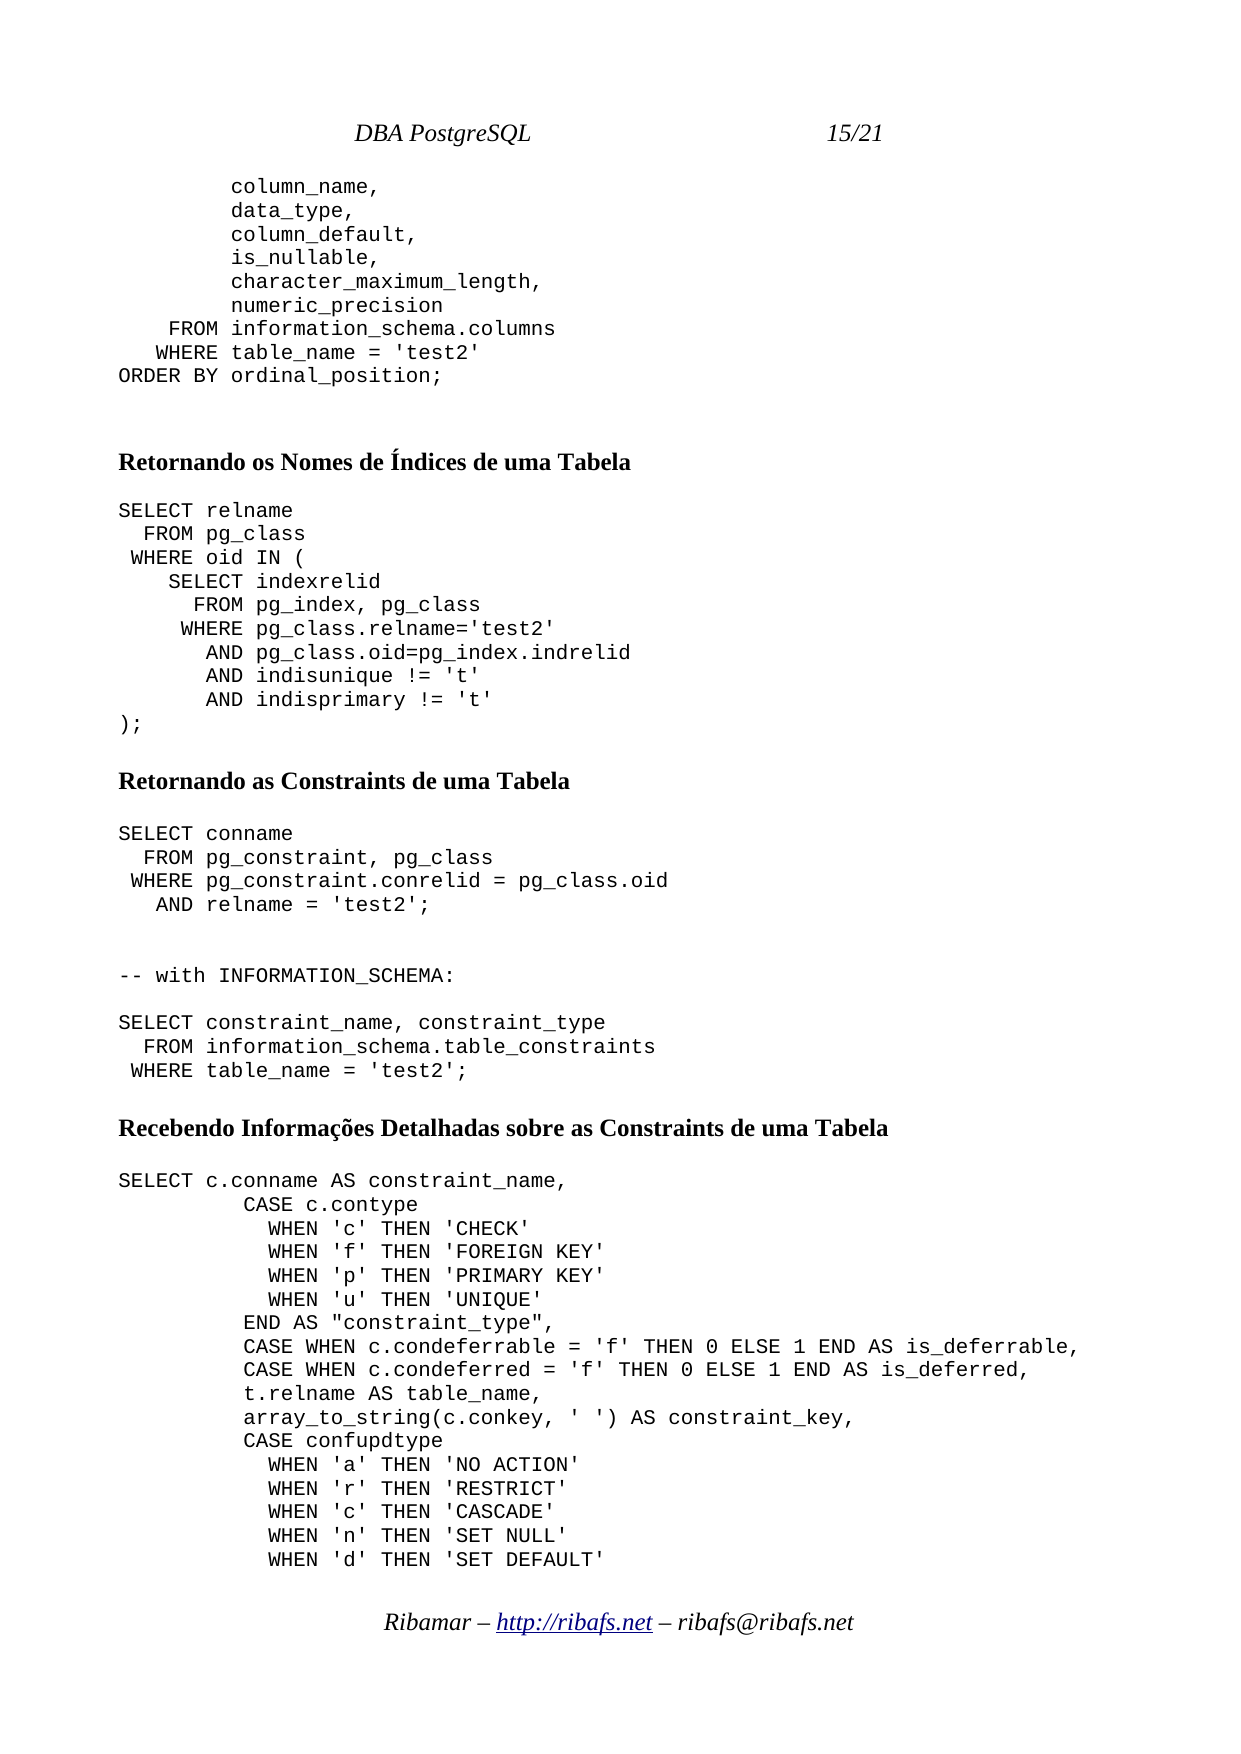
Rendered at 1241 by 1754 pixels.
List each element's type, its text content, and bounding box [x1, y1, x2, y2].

text WHERE table_name = 'test2'; [118, 1060, 1122, 1083]
text SELECT indexrelid [118, 571, 1122, 594]
text column_name, [118, 176, 1122, 200]
text WHEN 'r' THEN 'RESTRICT' [118, 1478, 1122, 1501]
text FROM pg_class [118, 523, 1122, 547]
text AND relname = 'test2'; [118, 894, 1122, 918]
text Retornando as Constraints de uma Tabela [118, 766, 1122, 794]
text WHERE table_name = 'test2' [118, 342, 1122, 366]
text Retornando os Nomes de Índices de uma Tabela [118, 447, 1122, 476]
text FROM information_schema.columns [118, 318, 1122, 342]
text AND pg_class.oid=pg_index.indrelid [118, 642, 1122, 665]
text column_default, [118, 224, 1122, 247]
text WHERE pg_constraint.conrelid = pg_class.oid [118, 871, 1122, 894]
text WHEN 'u' THEN 'UNIQUE' [118, 1288, 1122, 1312]
text ORDER BY ordinal_position; [118, 366, 1122, 389]
text AND indisunique != 't' [118, 665, 1122, 689]
text AND indisprimary != 't' [118, 689, 1122, 713]
text SELECT c.conname AS constraint_name, [118, 1170, 1122, 1194]
text -- with INFORMATION_SCHEMA: [118, 965, 1122, 989]
text is_nullable, [118, 247, 1122, 271]
text CASE WHEN c.condeferrable = 'f' THEN 0 ELSE 1 END AS is_deferrable, [118, 1336, 1122, 1359]
text WHEN 'n' THEN 'SET NULL' [118, 1525, 1122, 1549]
text WHEN 'c' THEN 'CASCADE' [118, 1501, 1122, 1525]
text WHEN 'f' THEN 'FOREIGN KEY' [118, 1241, 1122, 1265]
text character_maximum_length, [118, 271, 1122, 294]
text Recebendo Informações Detalhadas sobre as Constraints de uma Tabela [118, 1113, 1122, 1142]
text WHEN 'c' THEN 'CHECK' [118, 1218, 1122, 1241]
text CASE WHEN c.condeferred = 'f' THEN 0 ELSE 1 END AS is_deferred, [118, 1359, 1122, 1383]
text WHEN 'p' THEN 'PRIMARY KEY' [118, 1265, 1122, 1288]
text SELECT conname [118, 823, 1122, 847]
text CASE c.contype [118, 1194, 1122, 1218]
text ); [118, 713, 1122, 736]
text WHERE oid IN ( [118, 547, 1122, 571]
text END AS "constraint_type", [118, 1312, 1122, 1336]
text SELECT relname [118, 500, 1122, 523]
text SELECT constraint_name, constraint_type [118, 1012, 1122, 1036]
text WHEN 'd' THEN 'SET DEFAULT' [118, 1549, 1122, 1572]
text FROM pg_constraint, pg_class [118, 847, 1122, 871]
text WHERE pg_class.relname='test2' [118, 618, 1122, 642]
text array_to_string(c.conkey, ' ') AS constraint_key, [118, 1407, 1122, 1430]
text CASE confupdtype [118, 1430, 1122, 1454]
text data_type, [118, 200, 1122, 224]
text numeric_precision [118, 294, 1122, 318]
text WHEN 'a' THEN 'NO ACTION' [118, 1454, 1122, 1478]
text FROM information_schema.table_constraints [118, 1036, 1122, 1060]
text t.relname AS table_name, [118, 1383, 1122, 1407]
text FROM pg_index, pg_class [118, 594, 1122, 618]
